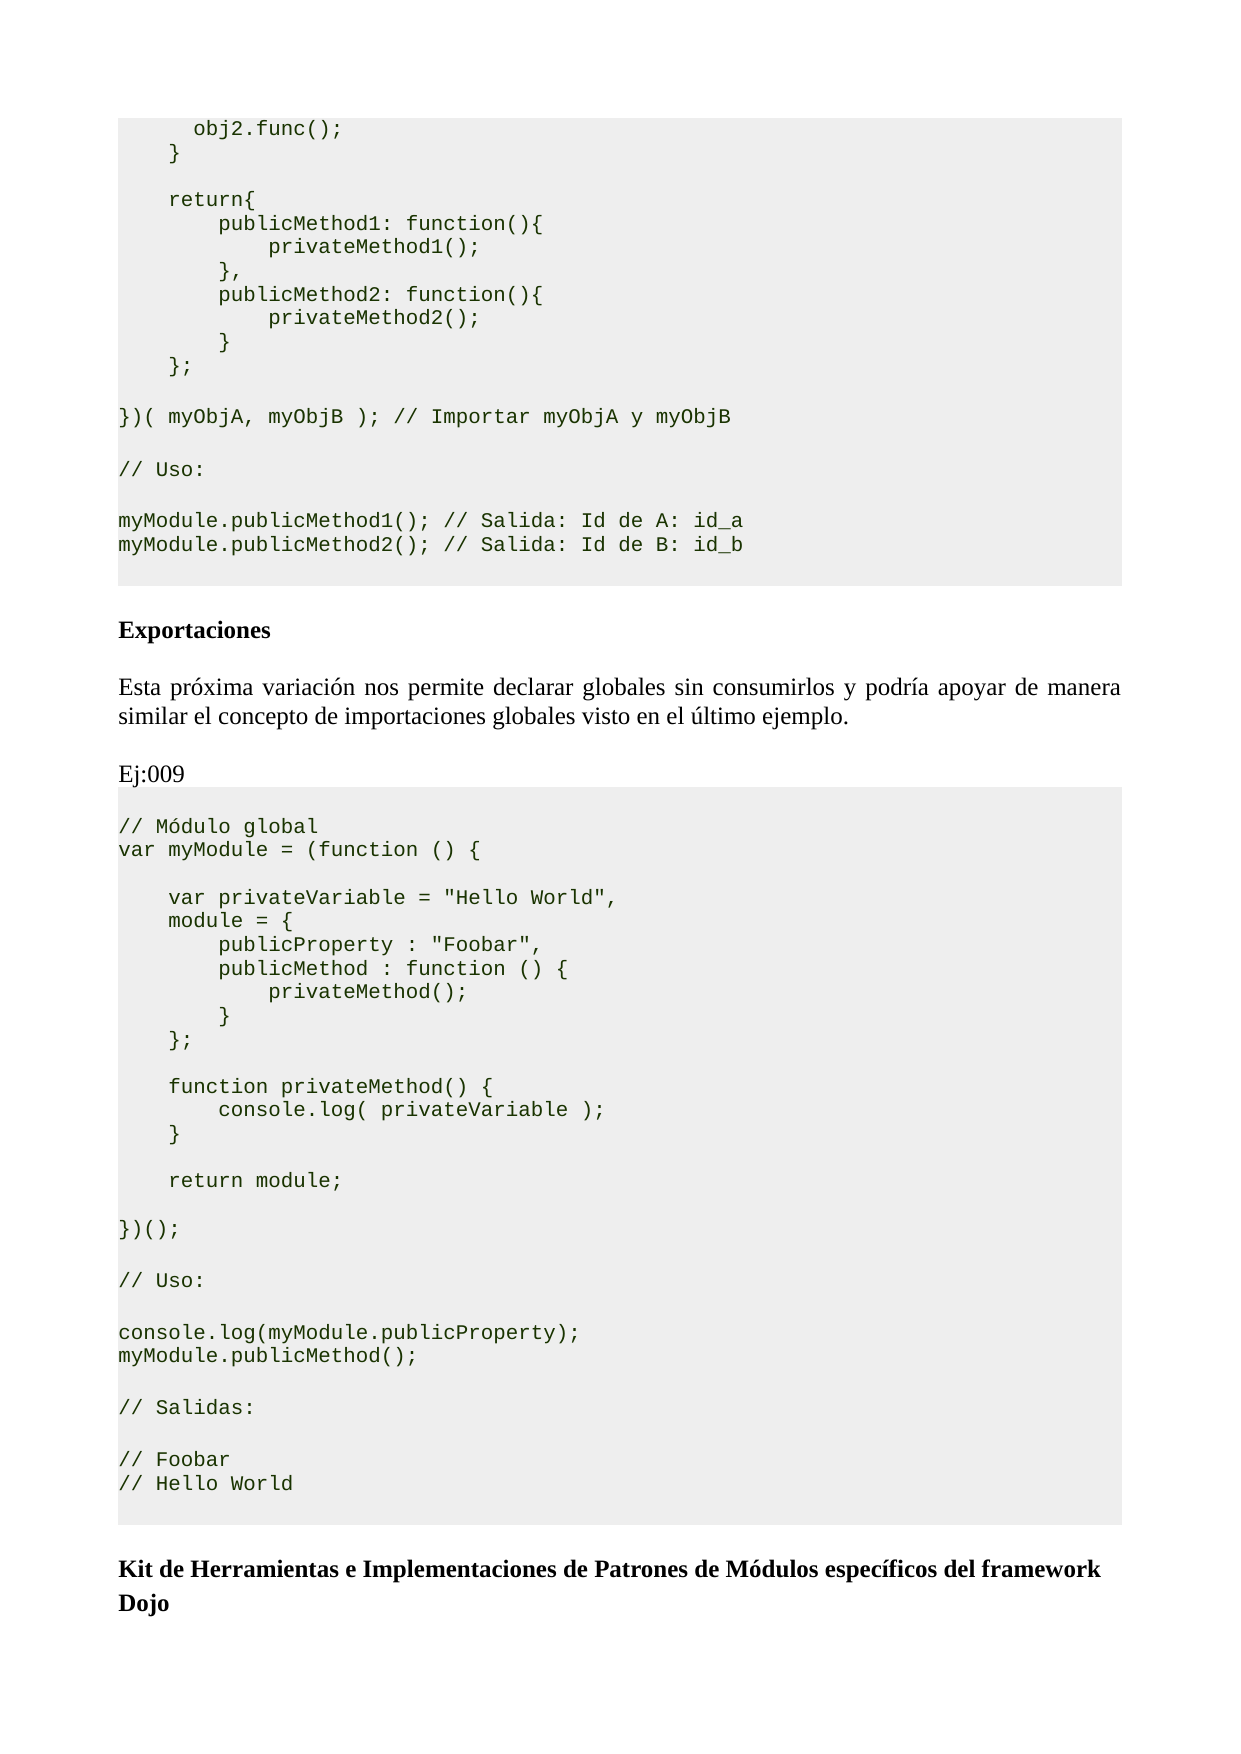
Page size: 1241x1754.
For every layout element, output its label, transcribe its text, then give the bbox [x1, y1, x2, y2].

text } [118, 142, 1122, 165]
text console.log(myModule.publicProperty); [118, 1322, 1122, 1345]
text } [118, 1123, 1122, 1147]
text myModule.publicMethod(); [118, 1345, 1122, 1369]
text // Uso: [118, 458, 1122, 482]
text privateMethod(); [118, 981, 1122, 1005]
text })(); [118, 1218, 1122, 1241]
text publicProperty : "Foobar", [118, 934, 1122, 958]
text }, [118, 260, 1122, 284]
text Ej:009 [118, 759, 1122, 787]
text // Uso: [118, 1270, 1122, 1293]
text // Hello World [118, 1473, 1122, 1497]
text var myModule = (function () { [118, 839, 1122, 863]
text myModule.publicMethod1(); // Salida: Id de A: id_a [118, 511, 1122, 534]
text Dojo [118, 1588, 1122, 1617]
text }; [118, 1028, 1122, 1052]
text Kit de Herramientas e Implementaciones de Patrones de Módulos específicos del framework [118, 1554, 1122, 1582]
text return{ [118, 189, 1122, 213]
text } [118, 1005, 1122, 1028]
text // Módulo global [118, 816, 1122, 839]
text }; [118, 354, 1122, 378]
text Esta próxima variación nos permite declarar globales sin consumirlos y podría apoyar de manera similar el concepto de importaciones globales visto en el último ejemplo. [118, 672, 1122, 730]
text } [118, 331, 1122, 354]
text // Salidas: [118, 1397, 1122, 1421]
text publicMethod : function () { [118, 958, 1122, 981]
text privateMethod2(); [118, 307, 1122, 331]
text var privateVariable = "Hello World", [118, 887, 1122, 910]
text myModule.publicMethod2(); // Salida: Id de B: id_b [118, 534, 1122, 558]
text privateMethod1(); [118, 236, 1122, 260]
text function privateMethod() { [118, 1076, 1122, 1099]
text obj2.func(); [118, 118, 1122, 142]
text publicMethod1: function(){ [118, 213, 1122, 236]
text module = { [118, 910, 1122, 934]
text return module; [118, 1170, 1122, 1194]
text console.log( privateVariable ); [118, 1099, 1122, 1123]
text Exportaciones [118, 615, 1122, 672]
text // Foobar [118, 1449, 1122, 1473]
text publicMethod2: function(){ [118, 284, 1122, 307]
text })( myObjA, myObjB ); // Importar myObjA y myObjB [118, 407, 1122, 430]
